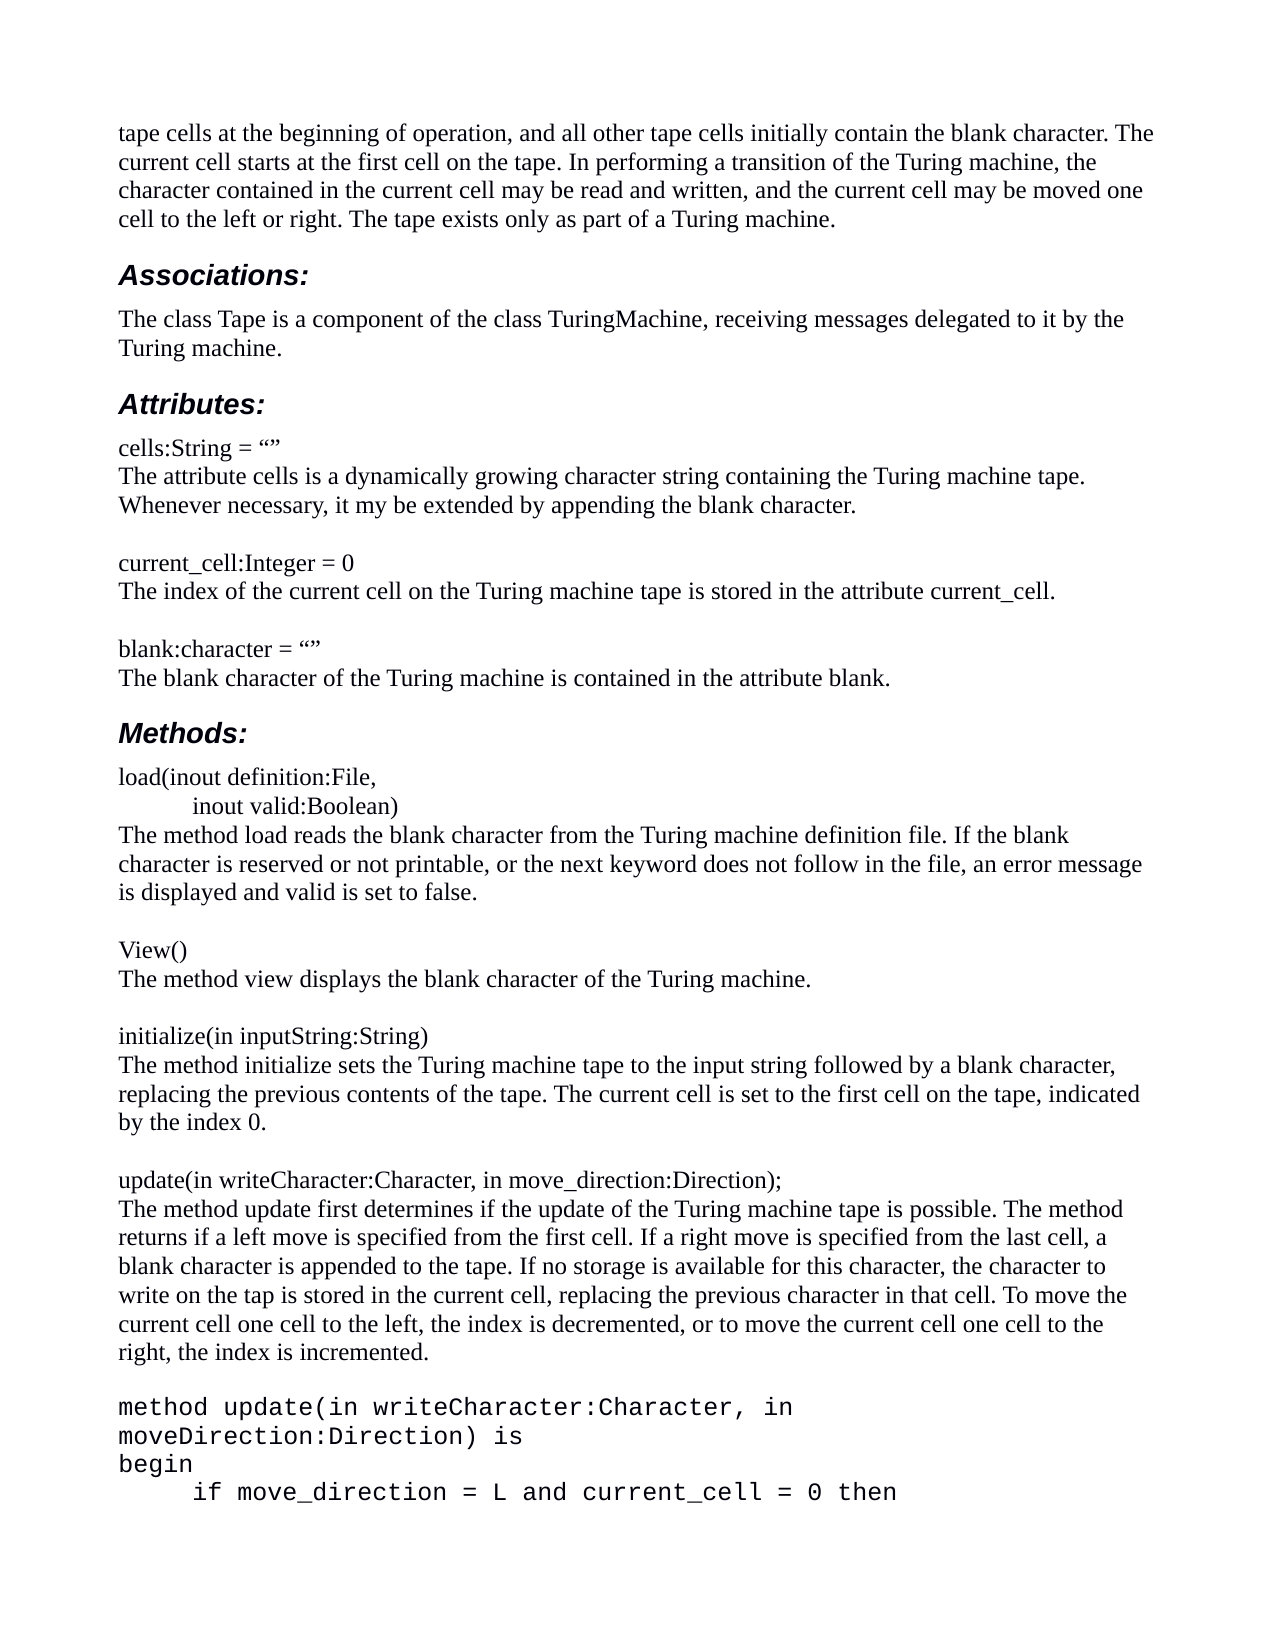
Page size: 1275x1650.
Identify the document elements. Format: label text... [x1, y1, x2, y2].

text The method initialize sets the Turing machine tape to the input string followed by a blank character, replacing the previous contents of the tape. The current cell is set to the first cell on the tape, indicated by the index 0. [118, 1050, 1157, 1136]
text The method update first determines if the update of the Turing machine tape is possible. The method returns if a left move is specified from the first cell. If a right move is specified from the last cell, a blank character is appended to the tape. If no storage is available for this character, the character to write on the tap is stored in the current cell, replacing the previous character in that cell. To move the current cell one cell to the left, the index is decremented, or to move the current cell one cell to the right, the index is incremented. [118, 1194, 1157, 1366]
text method update(in writeCharacter:Character, in moveDirection:Direction) is [118, 1395, 1157, 1452]
text tape cells at the beginning of operation, and all other tape cells initially contain the blank character. The current cell starts at the first cell on the tape. In performing a transition of the Turing machine, the character contained in the current cell may be read and written, and the current cell may be moved one cell to the left or right. The tape exists only as part of a Turing machine. [118, 118, 1157, 233]
subtitle Associations: [118, 258, 1157, 292]
text The class Tape is a component of the class TuringMachine, receiving messages delegated to it by the Turing machine. [118, 304, 1157, 362]
text The blank character of the Turing machine is contained in the attribute blank. [118, 663, 1157, 691]
text load(inout definition:File, [118, 762, 1157, 791]
text blank:character = “” [118, 634, 1157, 663]
text update(in writeCharacter:Character, in move_direction:Direction); [118, 1165, 1157, 1194]
text The method load reads the blank character from the Turing machine definition file. If the blank character is reserved or not printable, or the next keyword does not follow in the file, an error message is displayed and valid is set to false. [118, 820, 1157, 906]
text The attribute cells is a dynamically growing character string containing the Turing machine tape. Whenever necessary, it my be extended by appending the blank character. [118, 461, 1157, 519]
text inout valid:Boolean) [118, 791, 1157, 820]
subtitle Methods: [118, 716, 1157, 750]
text The index of the current cell on the Turing machine tape is stored in the attribute current_cell. [118, 576, 1157, 605]
text current_cell:Integer = 0 [118, 548, 1157, 576]
text The method view displays the blank character of the Turing machine. [118, 964, 1157, 992]
text initialize(in inputString:String) [118, 1021, 1157, 1050]
text if move_direction = L and current_cell = 0 then [118, 1480, 1157, 1508]
text View() [118, 935, 1157, 964]
text begin [118, 1452, 1157, 1480]
subtitle Attributes: [118, 387, 1157, 420]
text cells:String = “” [118, 433, 1157, 461]
